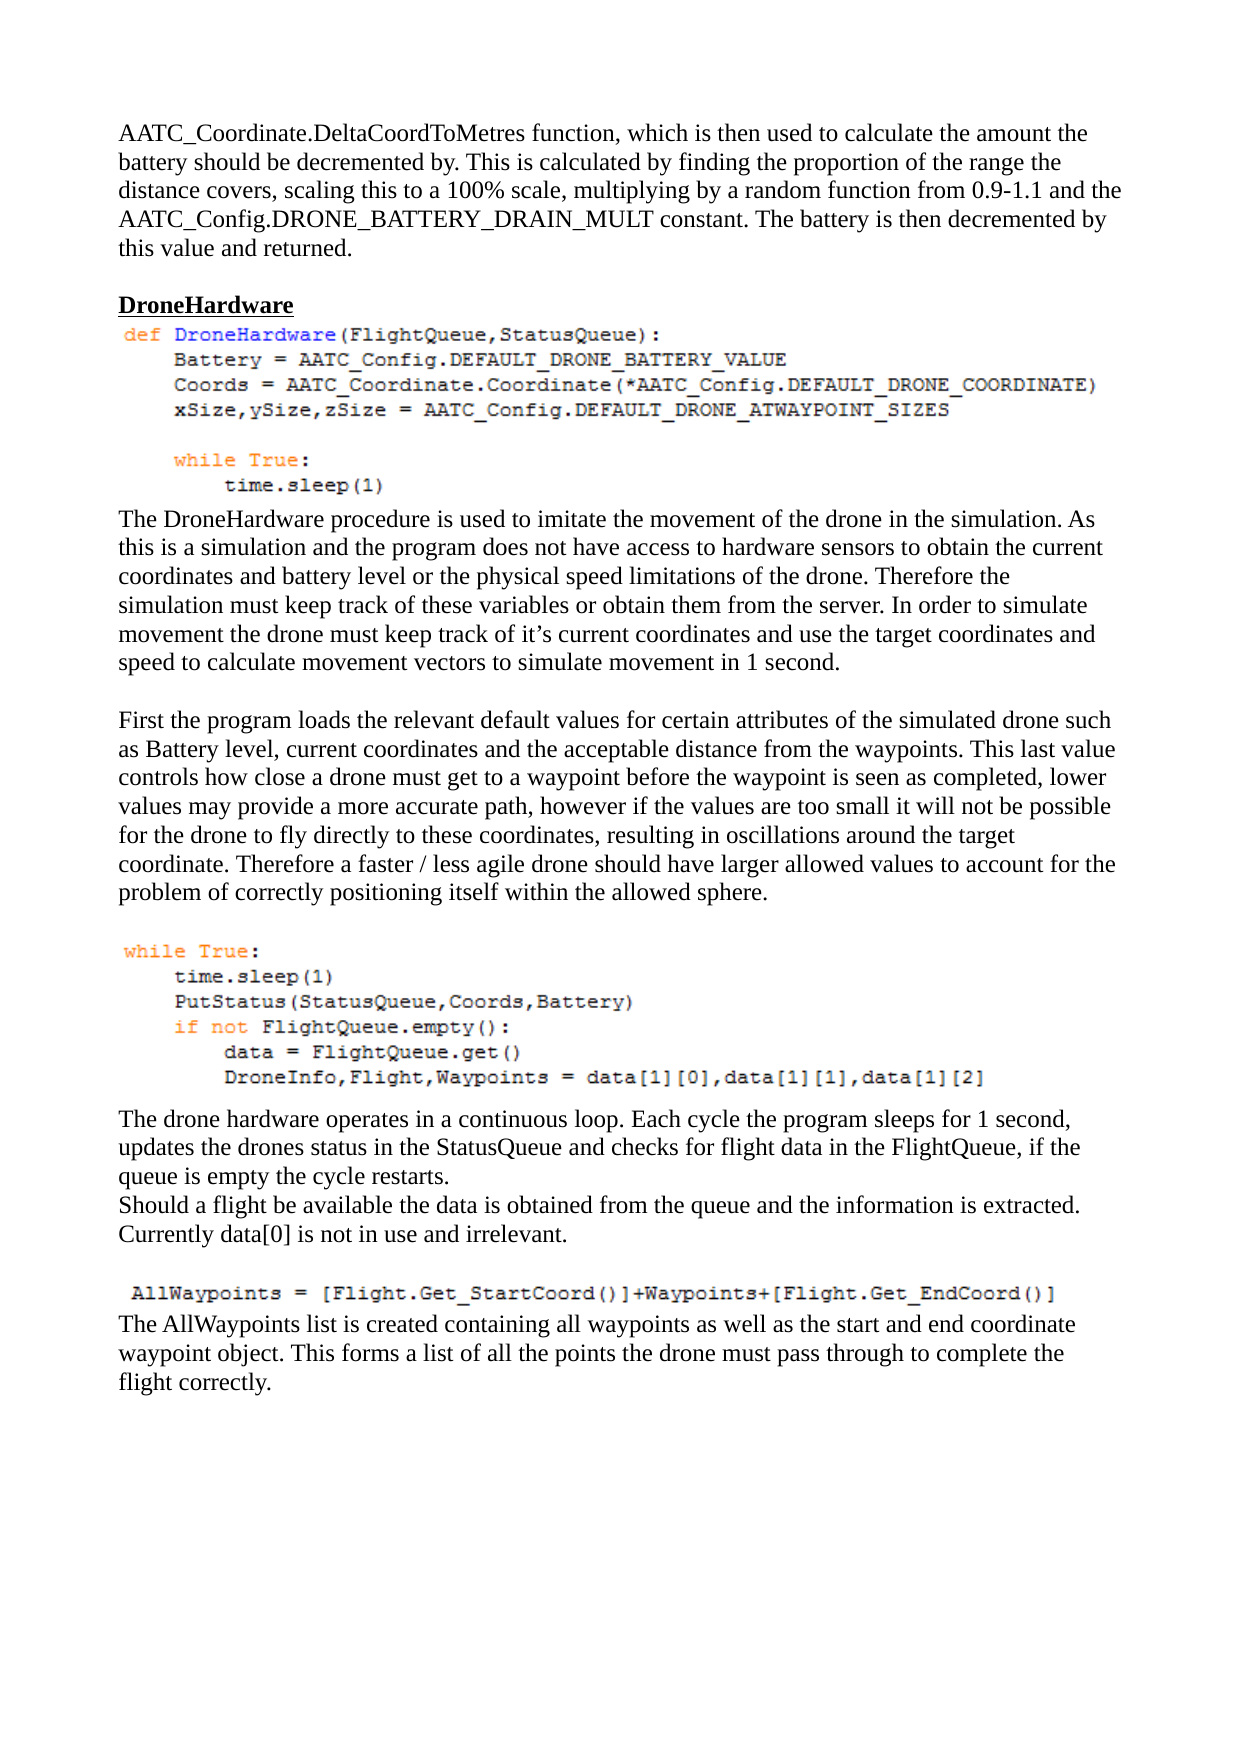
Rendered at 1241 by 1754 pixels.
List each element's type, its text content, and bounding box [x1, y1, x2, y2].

text The drone hardware operates in a continuous loop. Each cycle the program sleeps for 1 second, updates the drones status in the StatusQueue and checks for flight data in the FlightQueue, if the queue is empty the cycle restarts. [118, 935, 1122, 1190]
picture [118, 319, 1119, 504]
text AATC_Coordinate.DeltaCoordToMetres function, which is then used to calculate the amount the battery should be decremented by. This is calculated by finding the proportion of the range the distance covers, scaling this to a 100% scale, multiplying by a random function from 0.9-1.1 and the AATC_Config.DRONE_BATTERY_DRAIN_MULT constant. The battery is then decremented by this value and returned. [118, 118, 1122, 262]
text Should a flight be available the data is obtained from the queue and the information is extracted. Currently data[0] is not in use and irrelevant. [118, 1190, 1122, 1247]
text First the program loads the relevant default values for certain attributes of the simulated drone such as Battery level, current coordinates and the acceptable distance from the waypoints. This last value controls how close a drone must get to a waypoint before the waypoint is seen as completed, lower values may provide a more accurate path, however if the values are too small it will not be possible for the drone to fly directly to these coordinates, resulting in oscillations around the target coordinate. Therefore a faster / less agile drone should have larger allowed values to account for the problem of correctly positioning itself within the allowed sphere. [118, 705, 1122, 906]
picture [118, 1276, 1065, 1309]
text DroneHardware [118, 291, 1122, 319]
text The DroneHardware procedure is used to imitate the movement of the drone in the simulation. As this is a simulation and the program does not have access to hardware sensors to obtain the current coordinates and battery level or the physical speed limitations of the drone. Therefore the simulation must keep track of these variables or obtain them from the server. In order to simulate movement the drone must keep track of it’s current coordinates and use the target coordinates and speed to calculate movement vectors to simulate movement in 1 second. [118, 319, 1122, 676]
picture [118, 935, 998, 1104]
text The AllWaypoints list is created containing all waypoints as well as the start and end coordinate waypoint object. This forms a list of all the points the drone must pass through to complete the flight correctly. [118, 1276, 1122, 1395]
